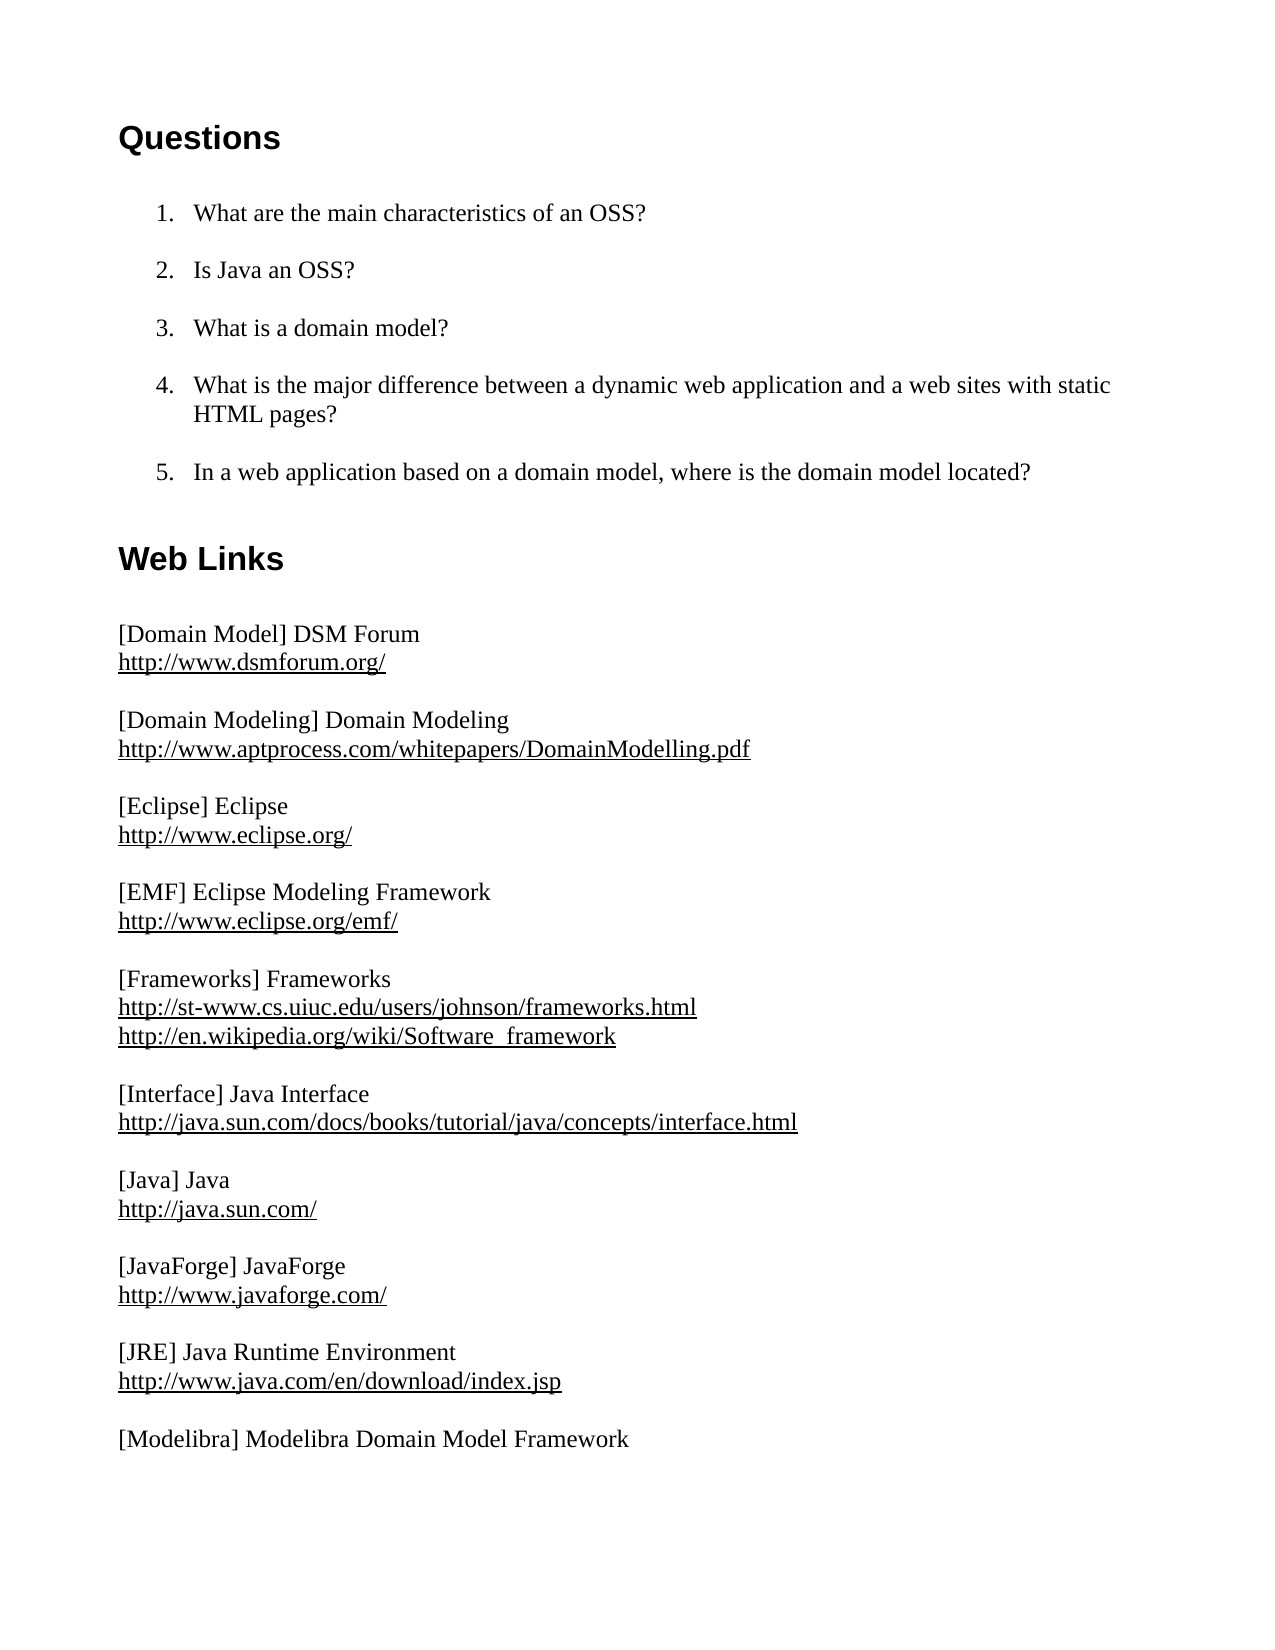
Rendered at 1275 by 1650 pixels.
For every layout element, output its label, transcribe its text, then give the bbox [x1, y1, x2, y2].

text [Eclipse] Eclipse [118, 791, 1157, 820]
subtitle Questions [118, 118, 1157, 157]
text http://java.sun.com/docs/books/tutorial/java/concepts/interface.html [118, 1107, 1157, 1136]
list What are the main characteristics of an OSS? [156, 198, 1157, 227]
subtitle Web Links [118, 539, 1157, 577]
text http://www.eclipse.org/emf/ [118, 906, 1157, 935]
list Is Java an OSS? [156, 255, 1157, 284]
text [Modelibra] Modelibra Domain Model Framework [118, 1424, 1157, 1452]
list What is a domain model? [156, 313, 1157, 342]
text [Domain Modeling] Domain Modeling [118, 705, 1157, 734]
text [Frameworks] Frameworks [118, 964, 1157, 992]
text [Java] Java [118, 1165, 1157, 1194]
text http://www.eclipse.org/ [118, 820, 1157, 849]
text http://en.wikipedia.org/wiki/Software_framework [118, 1021, 1157, 1050]
text http://www.javaforge.com/ [118, 1280, 1157, 1309]
list What is the major difference between a dynamic web application and a web sites with static HTML pages? [156, 370, 1157, 428]
text http://www.aptprocess.com/whitepapers/DomainModelling.pdf [118, 734, 1157, 762]
text [JRE] Java Runtime Environment [118, 1337, 1157, 1366]
text [Interface] Java Interface [118, 1079, 1157, 1107]
text http://www.java.com/en/download/index.jsp [118, 1366, 1157, 1395]
text http://st-www.cs.uiuc.edu/users/johnson/frameworks.html [118, 992, 1157, 1021]
text [Domain Model] DSM Forum [118, 619, 1157, 647]
text [EMF] Eclipse Modeling Framework [118, 877, 1157, 906]
text [JavaForge] JavaForge [118, 1251, 1157, 1280]
text http://www.dsmforum.org/ [118, 647, 1157, 676]
text http://java.sun.com/ [118, 1194, 1157, 1222]
list In a web application based on a domain model, where is the domain model located? [156, 457, 1157, 485]
